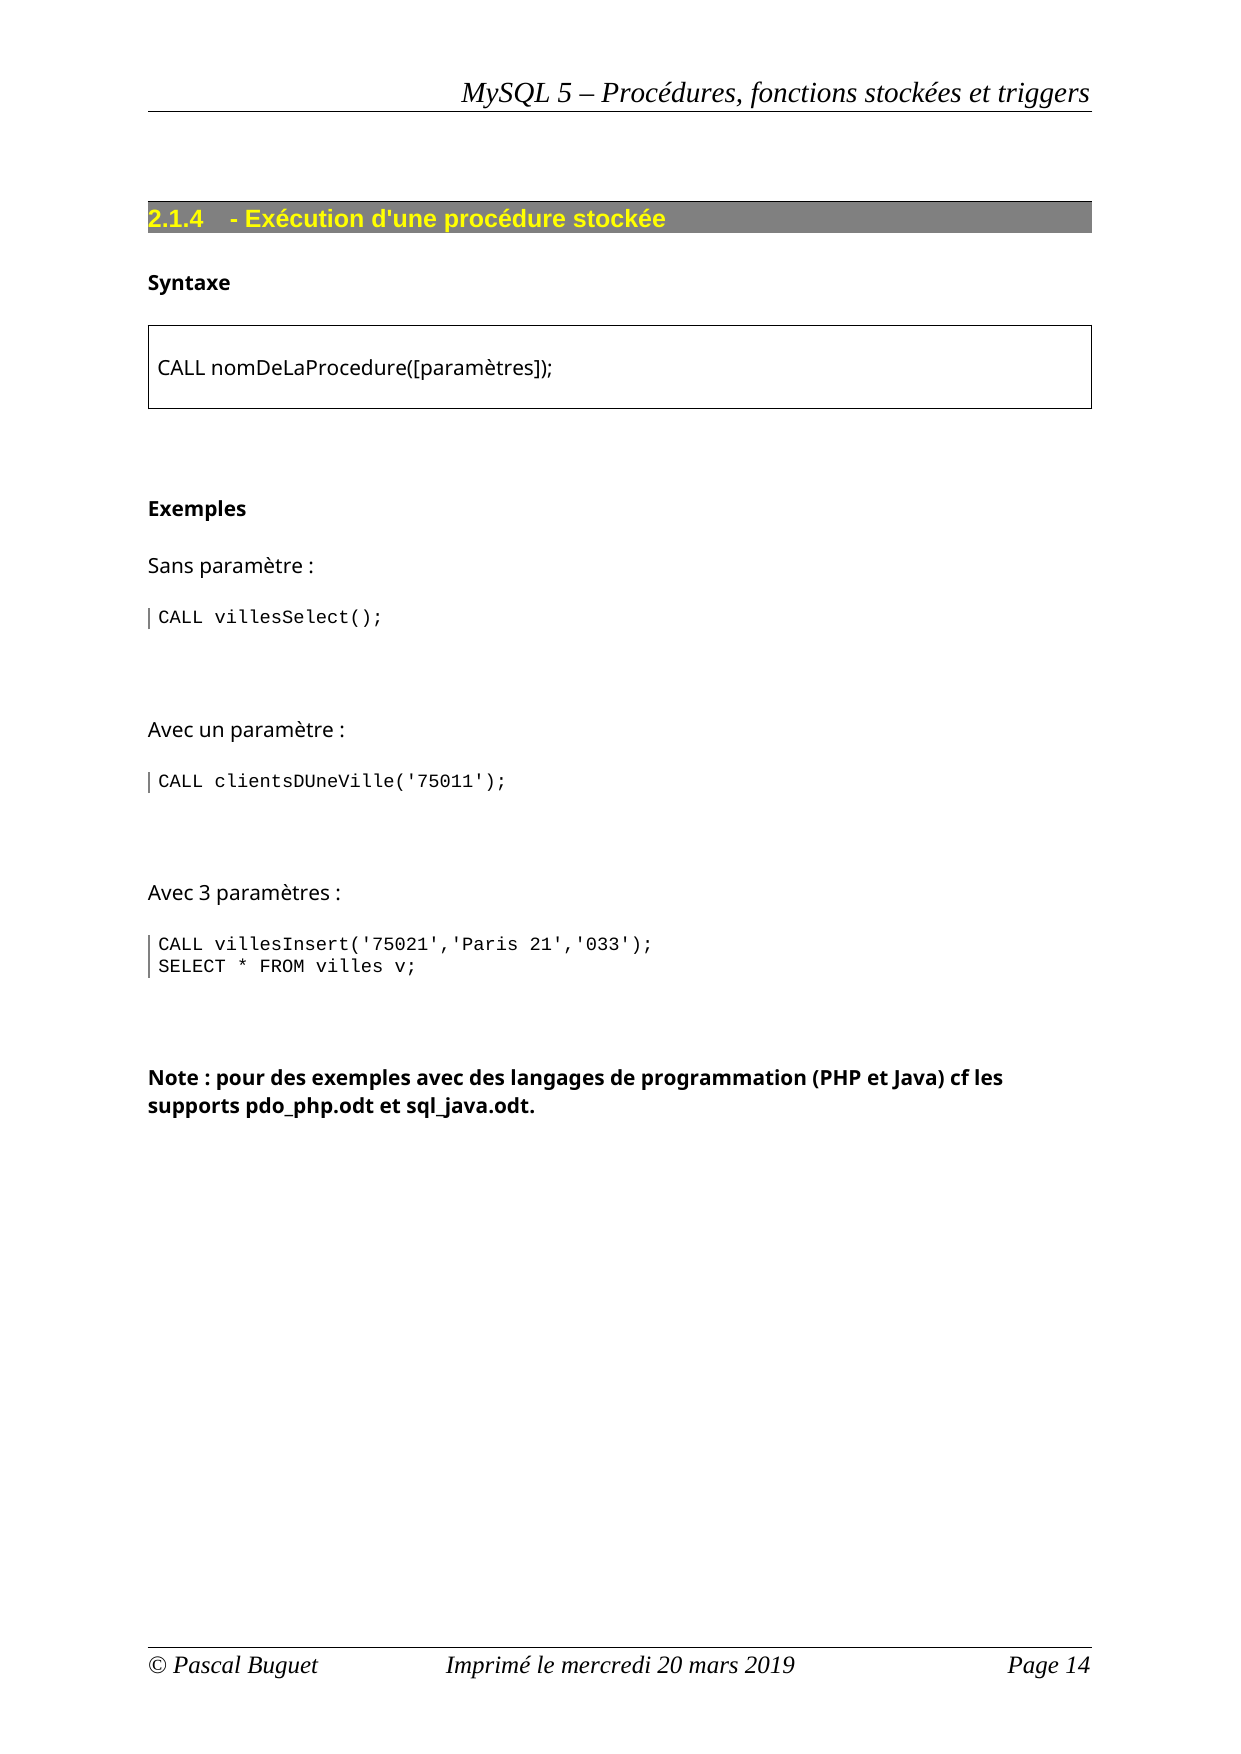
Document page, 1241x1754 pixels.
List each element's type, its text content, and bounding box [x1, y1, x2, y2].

text Note : pour des exemples avec des langages de programmation (PHP et Java) cf les supports pdo_php.odt et sql_java.odt. [148, 1063, 1092, 1120]
text Avec un paramètre : [148, 715, 1092, 743]
text Sans paramètre : [148, 551, 1092, 580]
text CALL villesInsert('75021','Paris 21','033'); [150, 935, 1092, 956]
text CALL nomDeLaProcedure([paramètres]); [149, 326, 1091, 408]
text Exemples [148, 494, 1092, 523]
text SELECT * FROM villes v; [150, 956, 1092, 978]
text Syntaxe [148, 268, 1092, 296]
subtitle - Exécution d'une procédure stockée [148, 202, 1092, 233]
text CALL villesSelect(); [150, 608, 1092, 629]
text CALL clientsDUneVille('75011'); [150, 772, 1092, 793]
text Avec 3 paramètres : [148, 878, 1092, 907]
